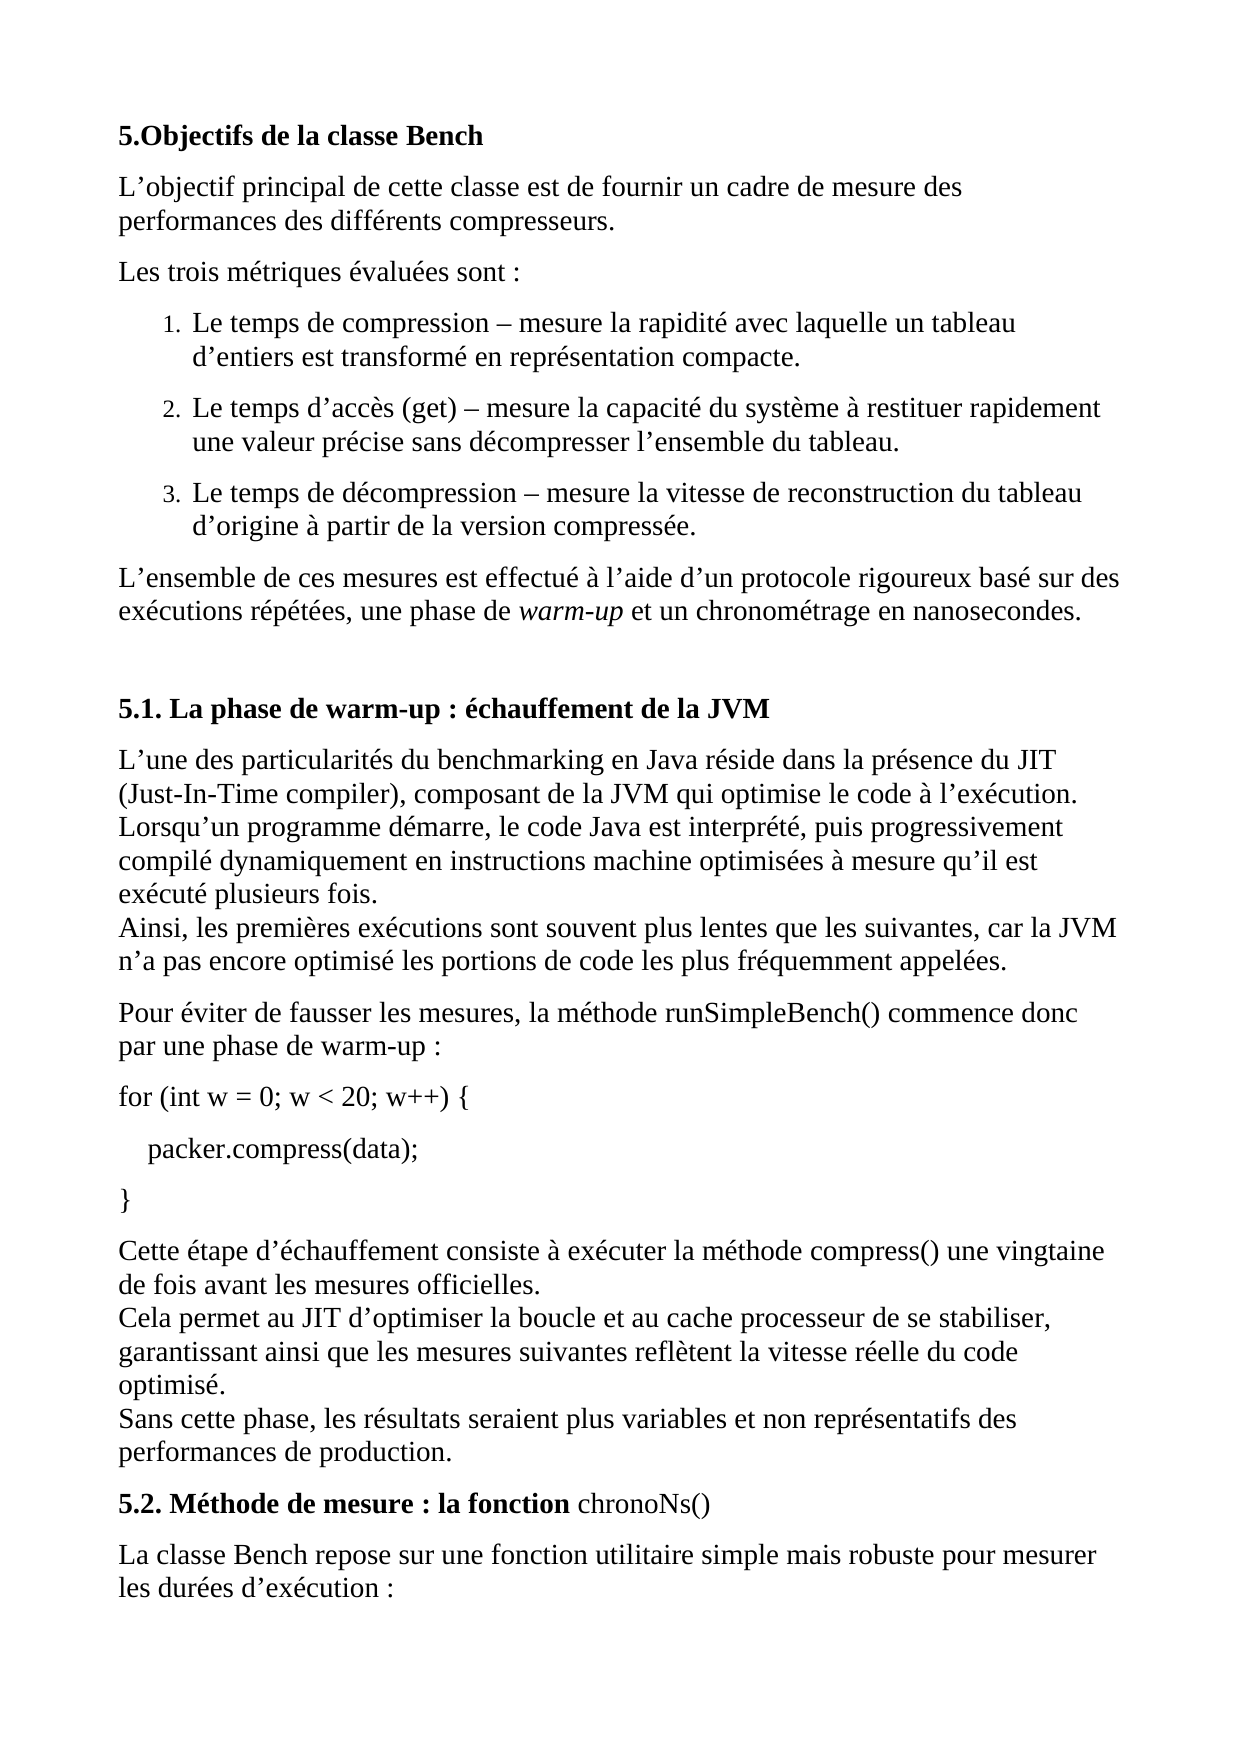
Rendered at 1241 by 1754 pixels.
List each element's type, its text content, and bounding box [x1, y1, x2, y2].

subtitle 5.2. Méthode de mesure : la fonction chronoNs() [118, 1486, 1122, 1519]
text L’une des particularités du benchmarking en Java réside dans la présence du JIT (Just-In-Time compiler), composant de la JVM qui optimise le code à l’exécution. Lorsqu’un programme démarre, le code Java est interprété, puis progressivement compilé dynamiquement en instructions machine optimisées à mesure qu’il est exécuté plusieurs fois. Ainsi, les premières exécutions sont souvent plus lentes que les suivantes, car la JVM n’a pas encore optimisé les portions de code les plus fréquemment appelées. [118, 742, 1122, 977]
text Les trois métriques évaluées sont : [118, 254, 1122, 288]
text Pour éviter de fausser les mesures, la méthode runSimpleBench() commence donc par une phase de warm-up : [118, 995, 1122, 1062]
text } [118, 1182, 1122, 1216]
text La classe Bench repose sur une fonction utilitaire simple mais robuste pour mesurer les durées d’exécution : [118, 1537, 1122, 1604]
text L’objectif principal de cette classe est de fournir un cadre de mesure des performances des différents compresseurs. [118, 169, 1122, 236]
text L’ensemble de ces mesures est effectué à l’aide d’un protocole rigoureux basé sur des exécutions répétées, une phase de warm-up et un chronométrage en nanosecondes. [118, 560, 1122, 627]
list Le temps de compression – mesure la rapidité avec laquelle un tableau d’entiers est transformé en représentation compacte. [162, 305, 1122, 372]
list Le temps de décompression – mesure la vitesse de reconstruction du tableau d’origine à partir de la version compressée. [162, 475, 1122, 542]
text 5.Objectifs de la classe Bench [118, 118, 1122, 152]
text packer.compress(data); [118, 1131, 1122, 1164]
text for (int w = 0; w < 20; w++) { [118, 1079, 1122, 1113]
text Cette étape d’échauffement consiste à exécuter la méthode compress() une vingtaine de fois avant les mesures officielles. Cela permet au JIT d’optimiser la boucle et au cache processeur de se stabiliser, garantissant ainsi que les mesures suivantes reflètent la vitesse réelle du code optimisé. Sans cette phase, les résultats seraient plus variables et non représentatifs des performances de production. [118, 1233, 1122, 1468]
subtitle 5.1. La phase de warm-up : échauffement de la JVM [118, 691, 1122, 724]
list Le temps d’accès (get) – mesure la capacité du système à restituer rapidement une valeur précise sans décompresser l’ensemble du tableau. [162, 390, 1122, 457]
